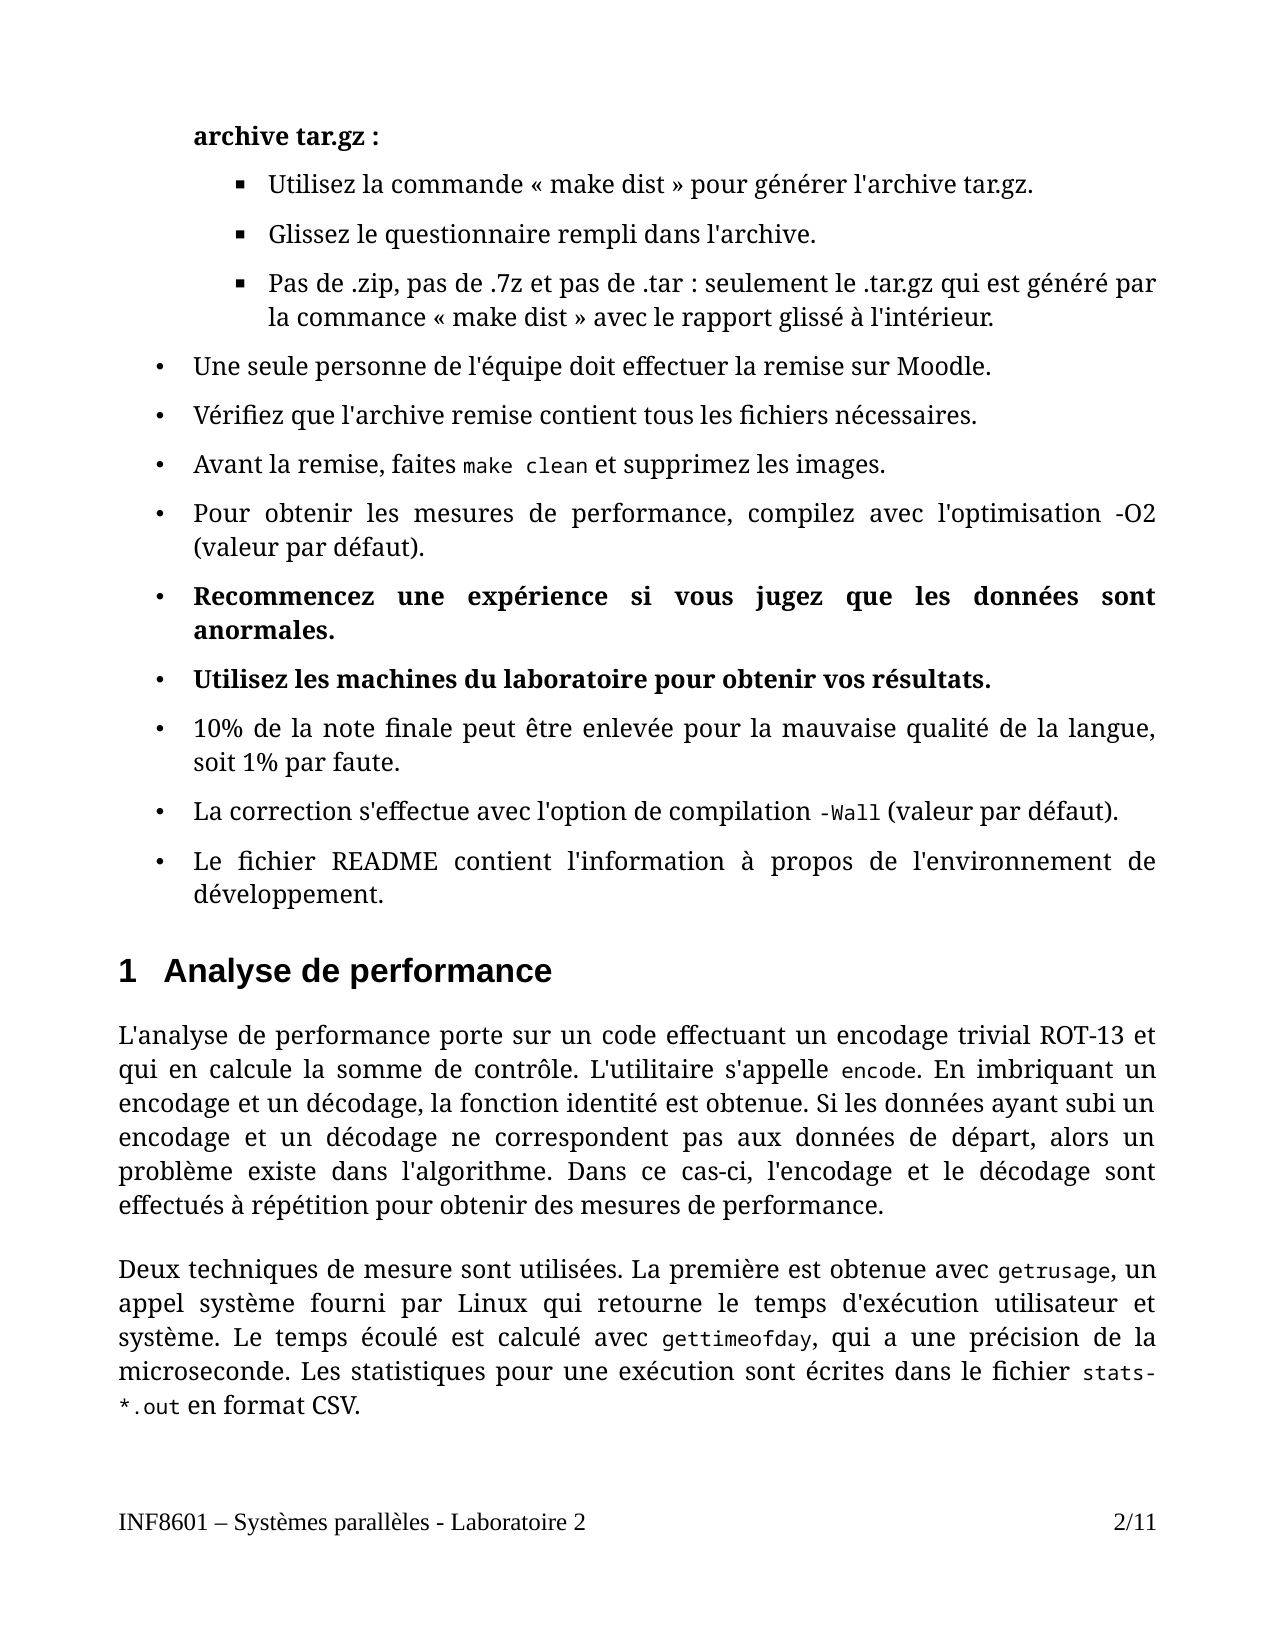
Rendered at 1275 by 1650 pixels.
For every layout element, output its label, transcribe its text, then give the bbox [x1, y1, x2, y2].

subtitle Analyse de performance [118, 951, 1157, 990]
text Deux techniques de mesure sont utilisées. La première est obtenue avec getrusage, un appel système fourni par Linux qui retourne le temps d'exécution utilisateur et système. Le temps écoulé est calculé avec gettimeofday, qui a une précision de la microseconde. Les statistiques pour une exécution sont écrites dans le fichier stats-*.out en format CSV. [118, 1252, 1157, 1422]
text L'analyse de performance porte sur un code effectuant un encodage trivial ROT-13 et qui en calcule la somme de contrôle. L'utilitaire s'appelle encode. En imbriquant un encodage et un décodage, la fonction identité est obtenue. Si les données ayant subi un encodage et un décodage ne correspondent pas aux données de départ, alors un problème existe dans l'algorithme. Dans ce cas-ci, l'encodage et le décodage sont effectués à répétition pour obtenir des mesures de performance. [118, 1017, 1157, 1222]
list Le fichier README contient l'information à propos de l'environnement de développement. [156, 843, 1157, 911]
list La correction s'effectue avec l'option de compilation -Wall (valeur par défaut). [156, 794, 1157, 828]
list Utilisez la commande « make dist » pour générer l'archive tar.gz. [231, 167, 1157, 201]
list Vérifiez que l'archive remise contient tous les fichiers nécessaires. [156, 397, 1157, 432]
list Pour obtenir les mesures de performance, compilez avec l'optimisation -O2 (valeur par défaut). [156, 496, 1157, 564]
list Recommencez une expérience si vous jugez que les données sont anormales. [156, 579, 1157, 647]
list Glissez le questionnaire rempli dans l'archive. [231, 216, 1157, 250]
list Avant la remise, faites make clean et supprimez les images. [156, 447, 1157, 481]
list 10% de la note finale peut être enlevée pour la mauvaise qualité de la langue, soit 1% par faute. [156, 711, 1157, 779]
list Pas de .zip, pas de .7z et pas de .tar : seulement le .tar.gz qui est généré par la commance « make dist » avec le rapport glissé à l'intérieur. [231, 265, 1157, 333]
list Une seule personne de l'équipe doit effectuer la remise sur Moodle. [156, 348, 1157, 382]
list archive tar.gz : [156, 118, 1157, 152]
list Utilisez les machines du laboratoire pour obtenir vos résultats. [156, 662, 1157, 696]
